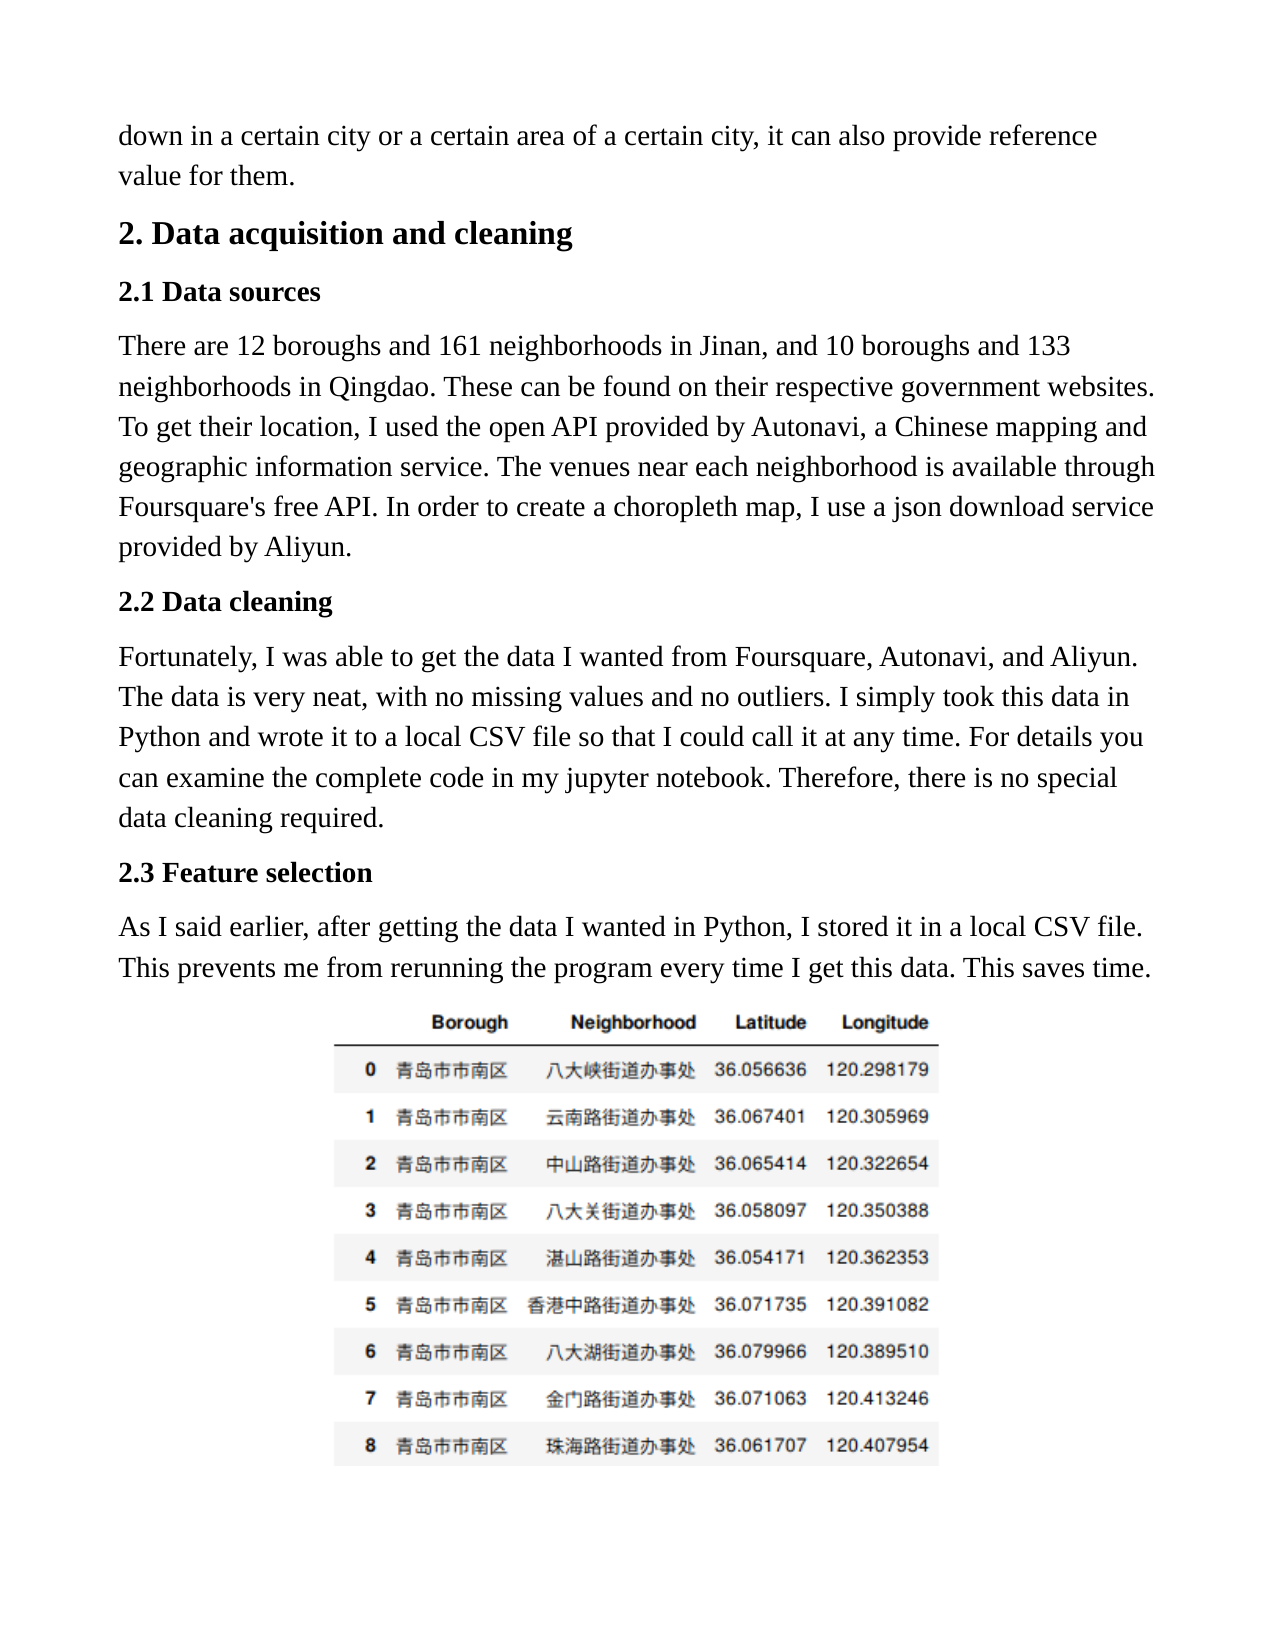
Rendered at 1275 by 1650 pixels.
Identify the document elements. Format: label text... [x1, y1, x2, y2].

text 2.1 Data sources [118, 274, 1157, 307]
picture [325, 1004, 950, 1466]
text 2. Data acquisition and cleaning [118, 213, 1157, 251]
text There are 12 boroughs and 161 neighborhoods in Jinan, and 10 boroughs and 133 neighborhoods in Qingdao. These can be found on their respective government websites. To get their location, I used the open API provided by Autonavi, a Chinese mapping and geographic information service. The venues near each neighborhood is available through Foursquare's free API. In order to create a choropleth map, I use a json download service provided by Aliyun. [118, 328, 1157, 563]
text down in a certain city or a certain area of a certain city, it can also provide reference value for them. [118, 118, 1157, 192]
text 2.2 Data cleaning [118, 584, 1157, 618]
text Fortunately, I was able to get the data I wanted from Foursquare, Autonavi, and Aliyun. The data is very neat, with no missing values and no outliers. I simply took this data in Python and wrote it to a local CSV file so that I could call it at any time. For details you can examine the complete code in my jupyter notebook. Therefore, there is no special data cleaning required. [118, 639, 1157, 833]
text 2.3 Feature selection [118, 855, 1157, 888]
text As I said earlier, after getting the data I wanted in Python, I stored it in a local CSV file. This prevents me from rerunning the program every time I get this data. This saves time. [118, 909, 1157, 983]
